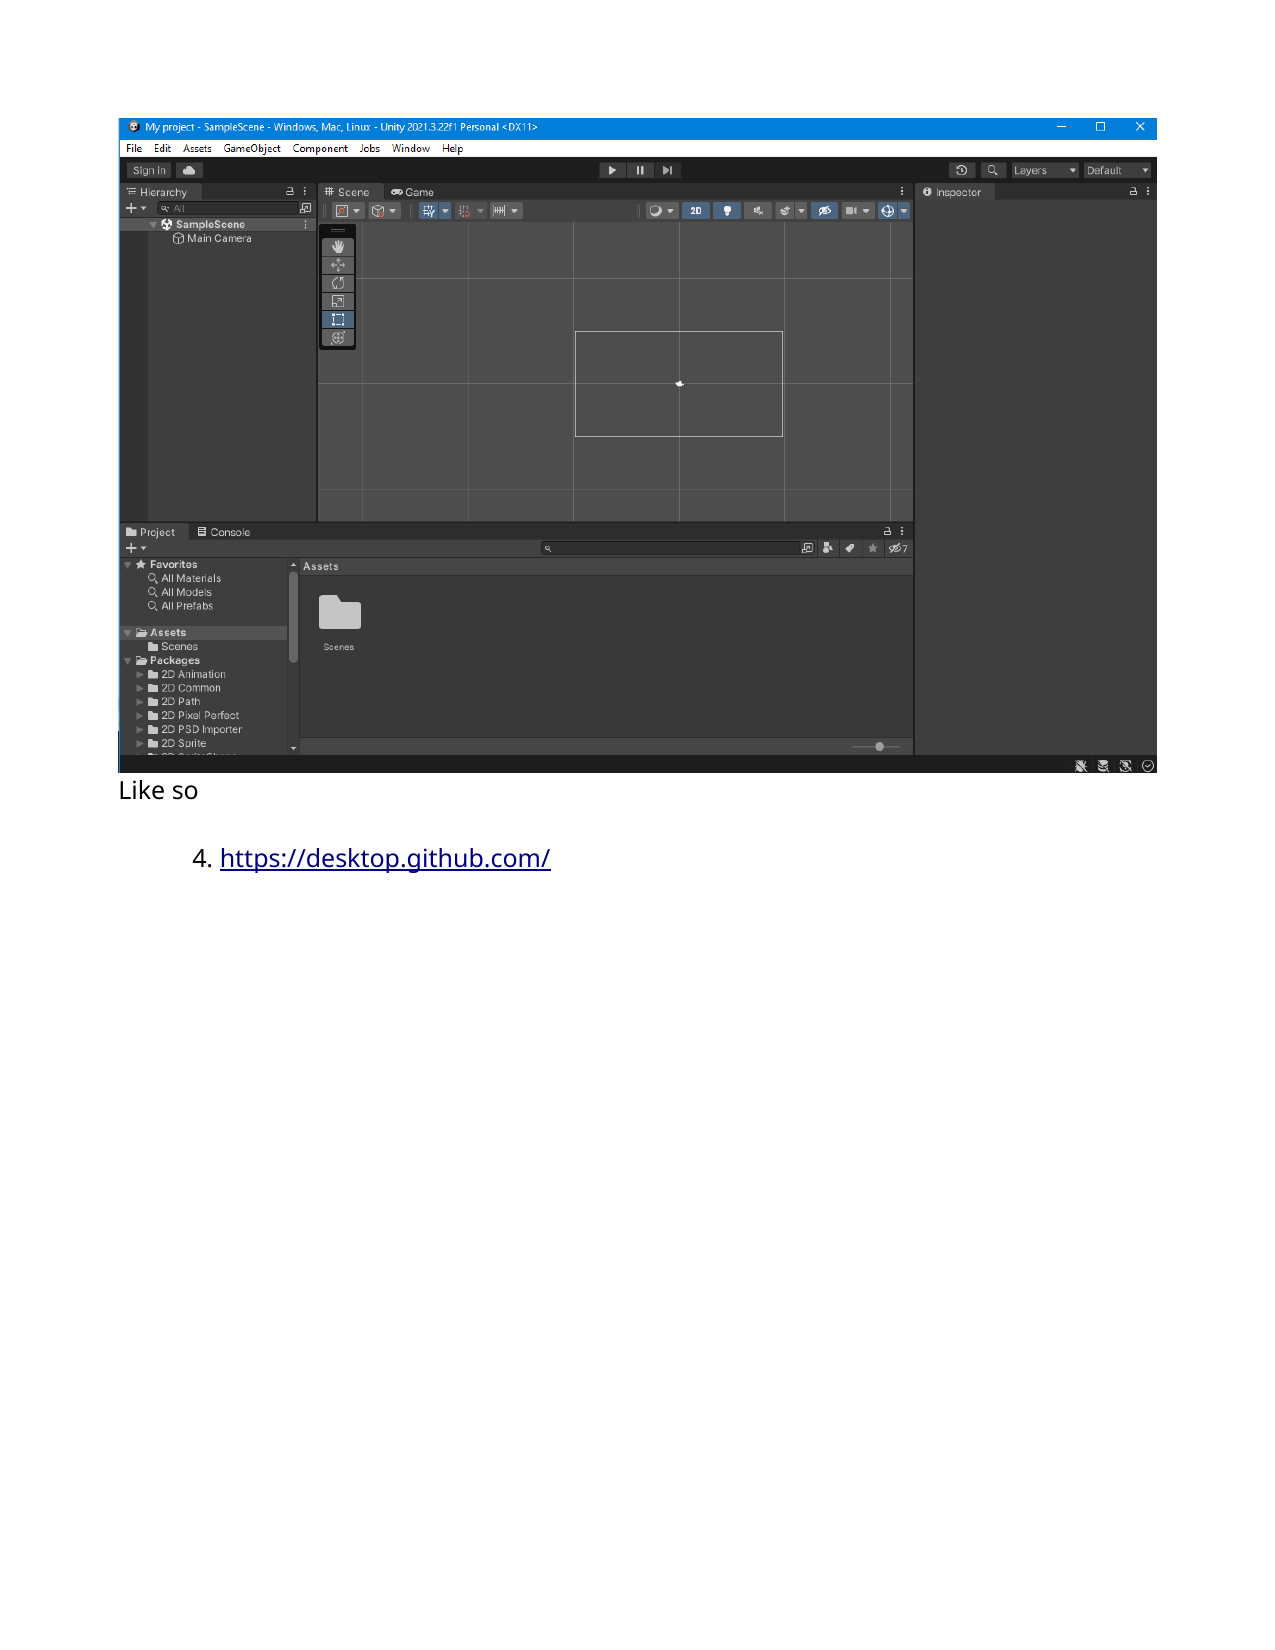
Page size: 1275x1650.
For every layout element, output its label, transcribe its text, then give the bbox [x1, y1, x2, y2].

picture [118, 118, 1157, 773]
text Like so [118, 773, 1157, 806]
text 4. https://desktop.github.com/ [118, 840, 1157, 874]
